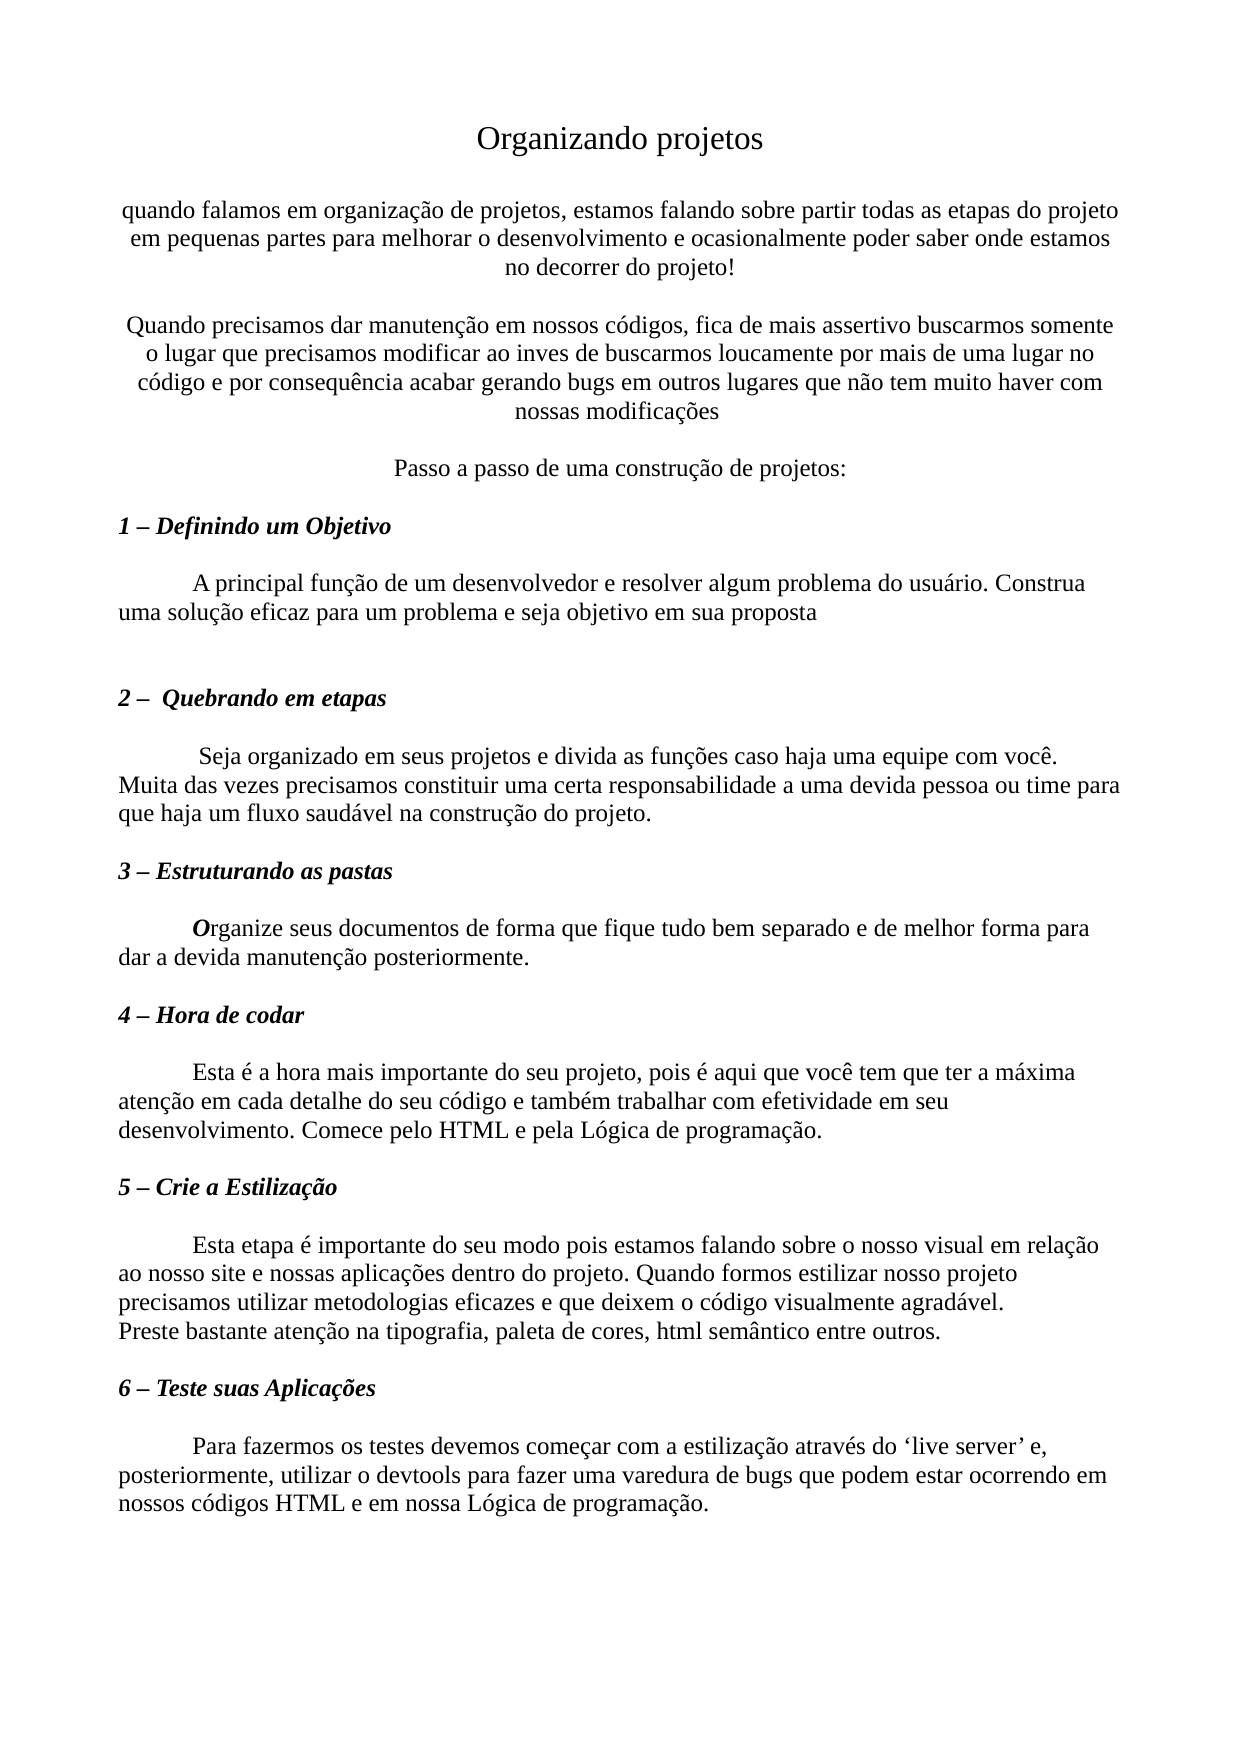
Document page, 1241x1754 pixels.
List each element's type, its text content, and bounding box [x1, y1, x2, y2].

text 3 – Estruturando as pastas [118, 856, 1122, 885]
text Preste bastante atenção na tipografia, paleta de cores, html semântico entre outros. [118, 1316, 1122, 1345]
text Passo a passo de uma construção de projetos: [118, 453, 1122, 482]
text 1 – Definindo um Objetivo [118, 511, 1122, 540]
text 2 – Quebrando em etapas [118, 683, 1122, 712]
text Seja organizado em seus projetos e divida as funções caso haja uma equipe com você. Muita das vezes precisamos constituir uma certa responsabilidade a uma devida pessoa ou time para que haja um fluxo saudável na construção do projeto. [118, 741, 1122, 827]
text Esta etapa é importante do seu modo pois estamos falando sobre o nosso visual em relação ao nosso site e nossas aplicações dentro do projeto. Quando formos estilizar nosso projeto precisamos utilizar metodologias eficazes e que deixem o código visualmente agradável. [118, 1230, 1122, 1316]
text Esta é a hora mais importante do seu projeto, pois é aqui que você tem que ter a máxima atenção em cada detalhe do seu código e também trabalhar com efetividade em seu desenvolvimento. Comece pelo HTML e pela Lógica de programação. [118, 1057, 1122, 1143]
text A principal função de um desenvolvedor e resolver algum problema do usuário. Construa uma solução eficaz para um problema e seja objetivo em sua proposta [118, 568, 1122, 626]
text quando falamos em organização de projetos, estamos falando sobre partir todas as etapas do projeto em pequenas partes para melhorar o desenvolvimento e ocasionalmente poder saber onde estamos no decorrer do projeto! [118, 195, 1122, 281]
text 4 – Hora de codar [118, 1000, 1122, 1028]
text 5 – Crie a Estilização [118, 1172, 1122, 1201]
text 6 – Teste suas Aplicações [118, 1373, 1122, 1402]
text Para fazermos os testes devemos começar com a estilização através do ‘live server’ e, posteriormente, utilizar o devtools para fazer uma varedura de bugs que podem estar ocorrendo em nossos códigos HTML e em nossa Lógica de programação. [118, 1431, 1122, 1517]
text Quando precisamos dar manutenção em nossos códigos, fica de mais assertivo buscarmos somente o lugar que precisamos modificar ao inves de buscarmos loucamente por mais de uma lugar no código e por consequência acabar gerando bugs em outros lugares que não tem muito haver com nossas modificações [118, 310, 1122, 425]
text Organize seus documentos de forma que fique tudo bem separado e de melhor forma para dar a devida manutenção posteriormente. [118, 913, 1122, 971]
text Organizando projetos [118, 118, 1122, 156]
